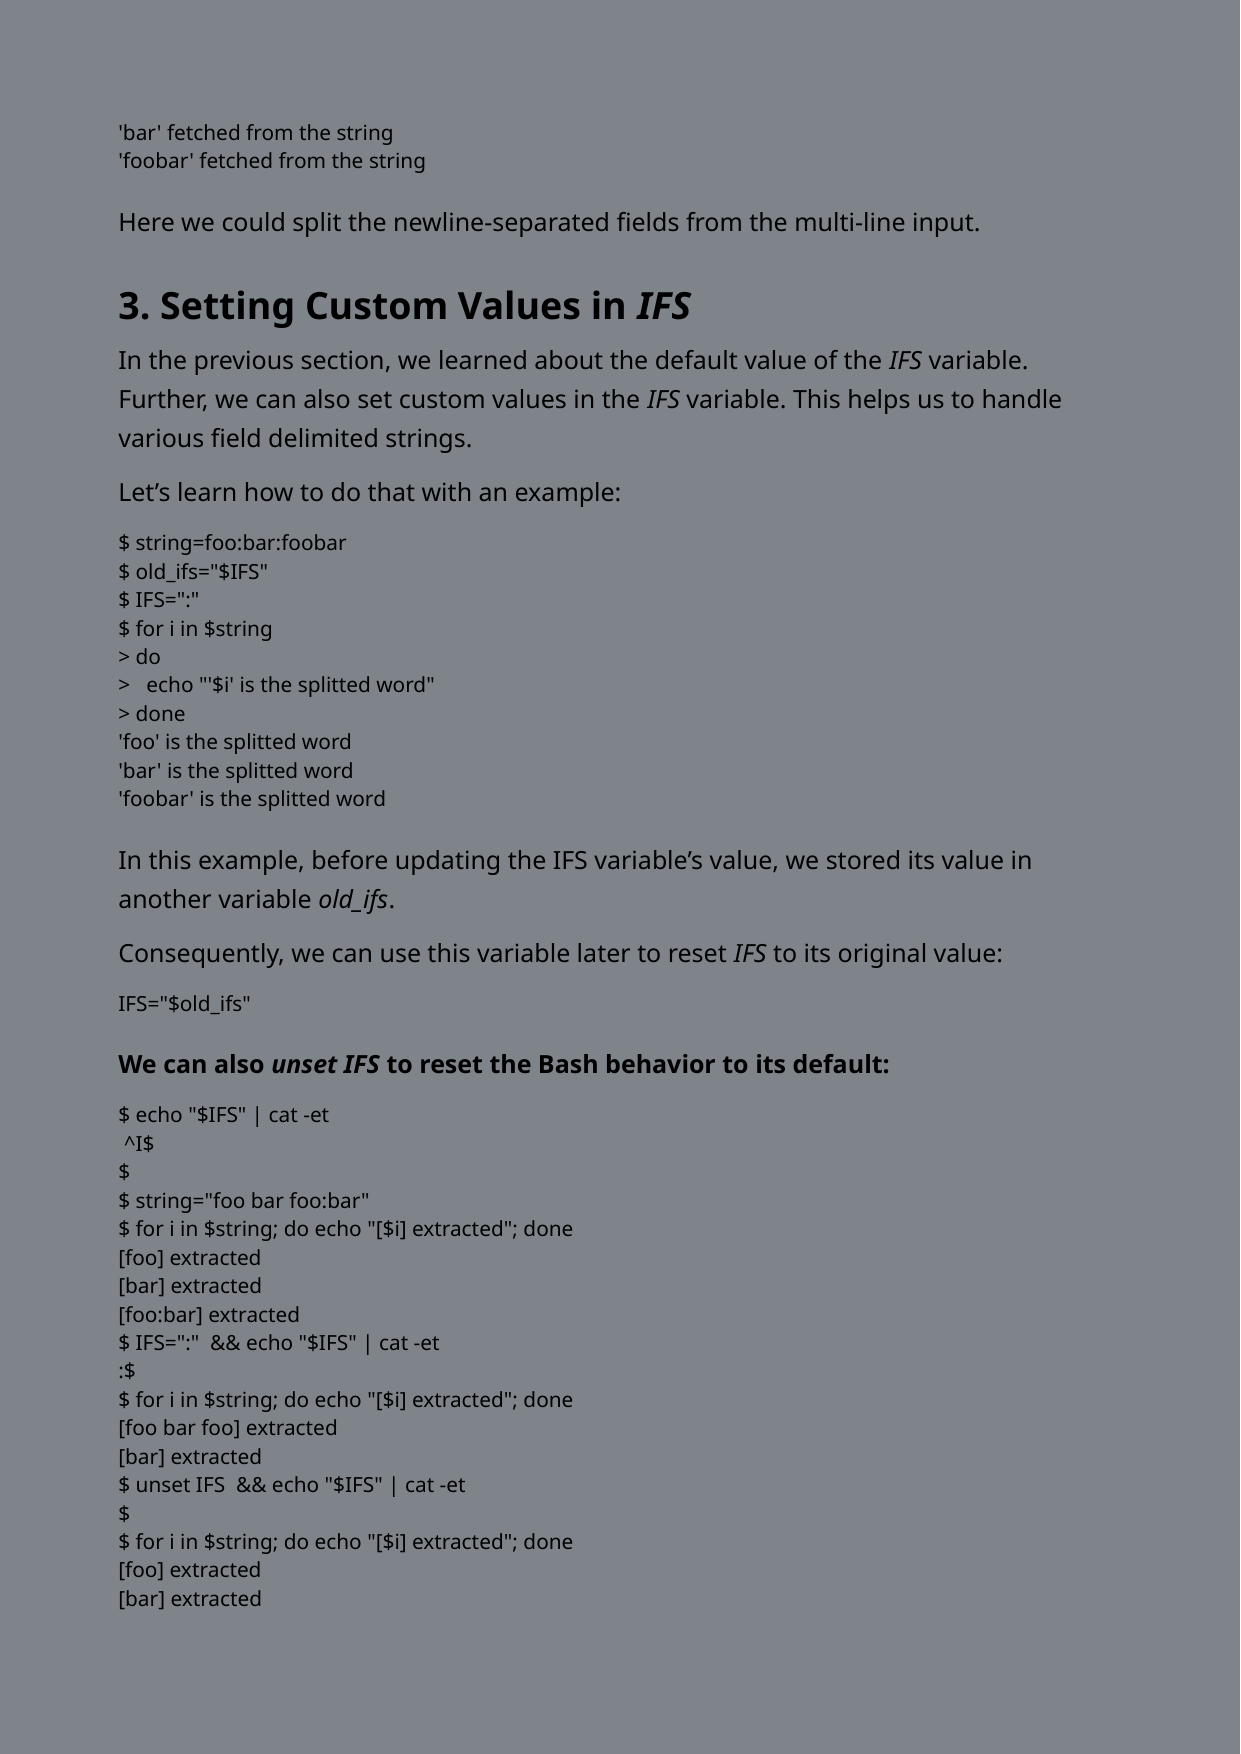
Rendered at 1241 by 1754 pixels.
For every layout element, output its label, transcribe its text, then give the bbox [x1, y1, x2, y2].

subtitle 3. Setting Custom Values in IFS [118, 279, 1122, 330]
text [foo] extracted [118, 1556, 1122, 1584]
text IFS="$old_ifs" [118, 989, 1122, 1017]
text > echo "'$i' is the splitted word" [118, 671, 1122, 699]
text $ for i in $string; do echo "[$i] extracted"; done [118, 1527, 1122, 1556]
text [foo:bar] extracted [118, 1300, 1122, 1328]
text [bar] extracted [118, 1442, 1122, 1470]
text > do [118, 642, 1122, 671]
text [bar] extracted [118, 1584, 1122, 1612]
text $ string="foo bar foo:bar" [118, 1186, 1122, 1214]
text > done [118, 699, 1122, 727]
text In the previous section, we learned about the default value of the IFS variable. Further, we can also set custom values in the IFS variable. This helps us to handle various field delimited strings. [118, 343, 1122, 455]
text ^I$ [118, 1129, 1122, 1157]
text $ unset IFS && echo "$IFS" | cat -et [118, 1470, 1122, 1499]
text Let’s learn how to do that with an example: [118, 475, 1122, 509]
text 'bar' is the splitted word [118, 756, 1122, 784]
text We can also unset IFS to reset the Bash behavior to its default: [118, 1047, 1122, 1081]
text $ old_ifs="$IFS" [118, 557, 1122, 585]
text 'foo' is the splitted word [118, 727, 1122, 756]
text $ [118, 1157, 1122, 1186]
text :$ [118, 1357, 1122, 1385]
text In this example, before updating the IFS variable’s value, we stored its value in another variable old_ifs. [118, 842, 1122, 916]
text $ for i in $string [118, 614, 1122, 642]
text [foo] extracted [118, 1243, 1122, 1271]
text $ [118, 1499, 1122, 1527]
text 'foobar' is the splitted word [118, 784, 1122, 813]
text [bar] extracted [118, 1271, 1122, 1300]
text Consequently, we can use this variable later to reset IFS to its original value: [118, 935, 1122, 969]
text $ IFS=":" && echo "$IFS" | cat -et [118, 1328, 1122, 1357]
text 'foobar' fetched from the string [118, 147, 1122, 175]
text $ string=foo:bar:foobar [118, 528, 1122, 557]
text Here we could split the newline-separated fields from the multi-line input. [118, 204, 1122, 238]
text $ for i in $string; do echo "[$i] extracted"; done [118, 1214, 1122, 1243]
text $ for i in $string; do echo "[$i] extracted"; done [118, 1385, 1122, 1413]
text [foo bar foo] extracted [118, 1413, 1122, 1442]
text $ IFS=":" [118, 585, 1122, 614]
text $ echo "$IFS" | cat -et [118, 1101, 1122, 1129]
text 'bar' fetched from the string [118, 118, 1122, 147]
